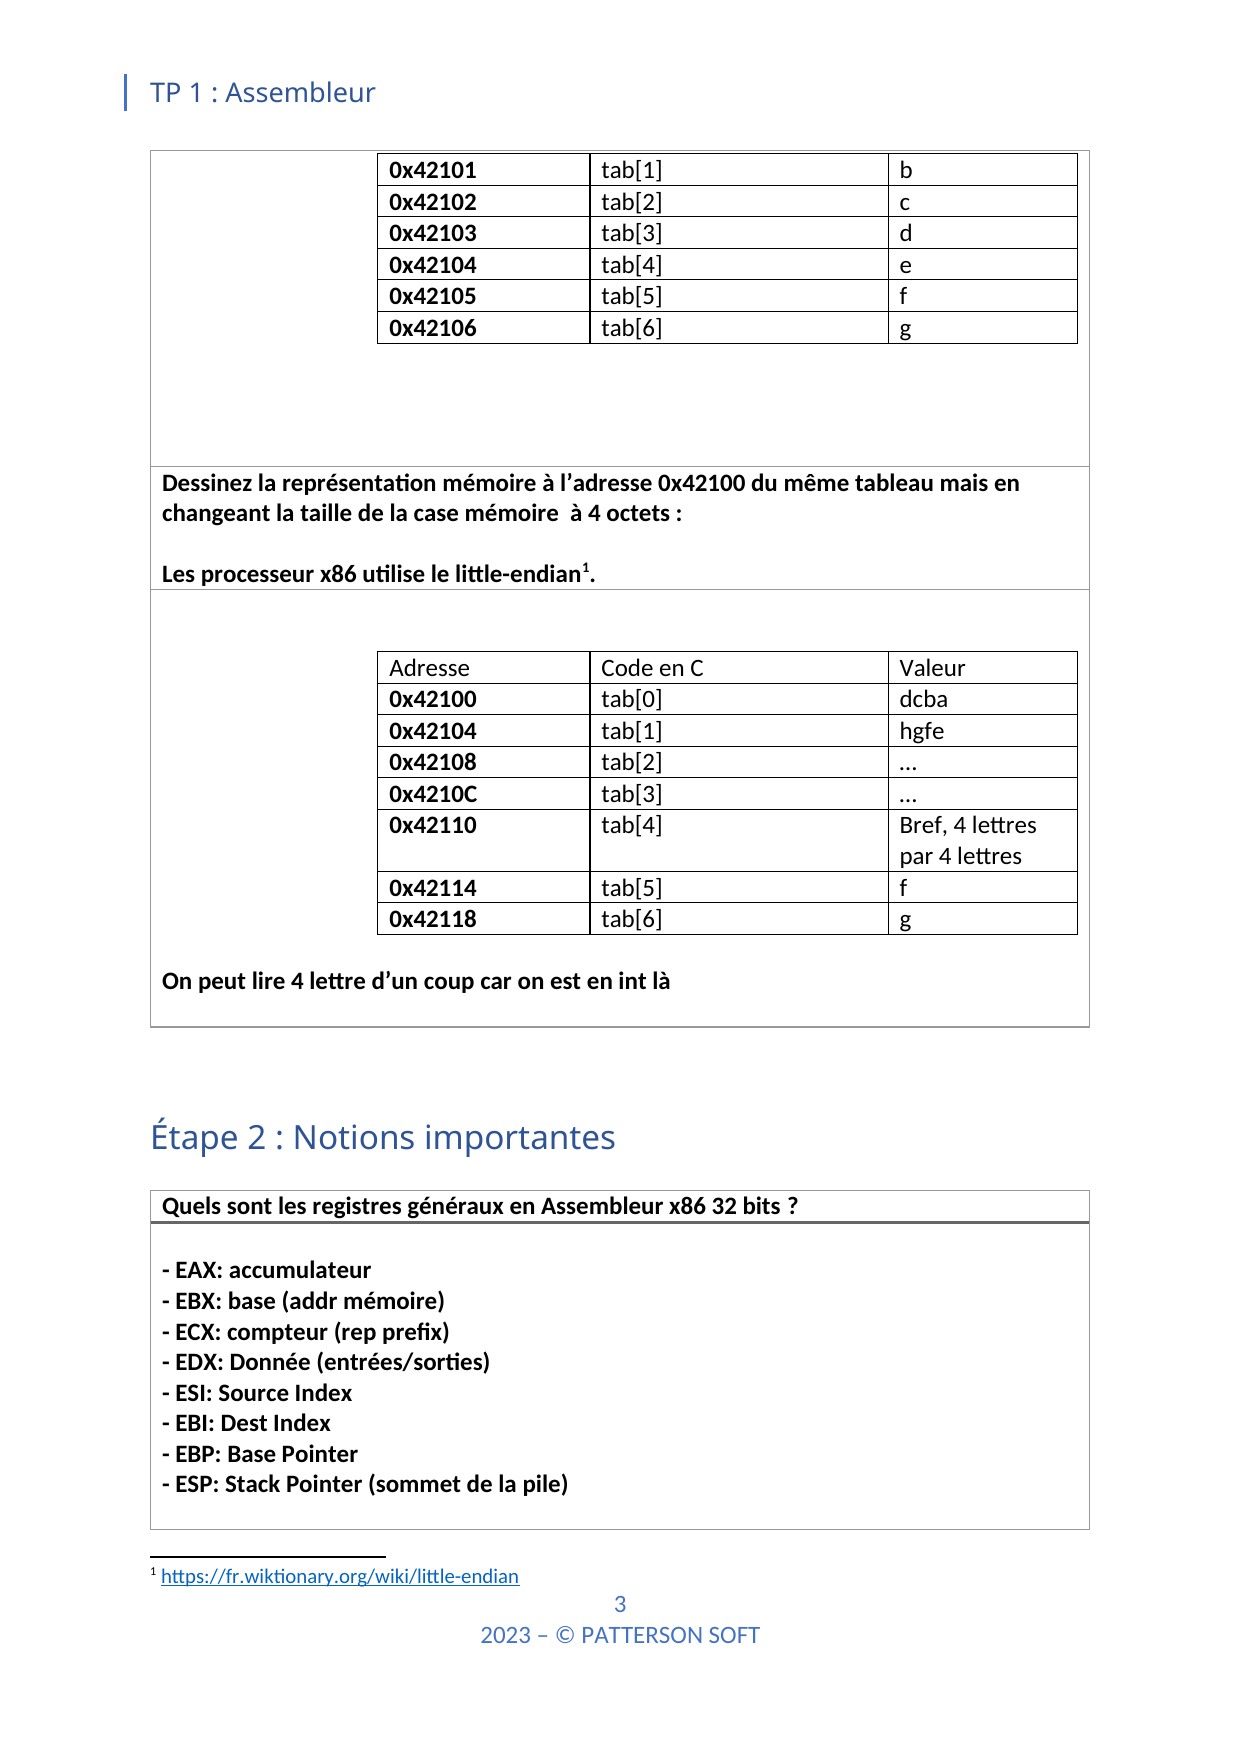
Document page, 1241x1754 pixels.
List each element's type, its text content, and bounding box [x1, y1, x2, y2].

table_cell f [889, 280, 1077, 311]
table_cell 0x42114 [378, 872, 589, 902]
table_cell b [889, 154, 1077, 185]
table_cell 0x42103 [378, 217, 589, 248]
table_cell 0x42106 [378, 312, 589, 342]
table_cell … [889, 747, 1077, 777]
table_cell tab[1] [591, 154, 888, 185]
table_header Valeur [889, 652, 1077, 682]
table_cell Bref, 4 lettres par 4 lettres [889, 810, 1077, 871]
table_cell c [889, 186, 1077, 216]
table_cell tab[5] [591, 872, 888, 902]
table_cell 0x42100 [378, 684, 589, 714]
table_cell g [889, 312, 1077, 342]
table_cell - EAX: accumulateur - EBX: base (addr mémoire) - ECX: compteur (rep prefix) - EDX: Donnée (entrées/sorties) - ESI: Source Index - EBI: Dest Index - EBP: Base Pointer - ESP: Stack Pointer (sommet de la pile) [151, 1224, 1089, 1529]
subtitle Étape 2 : Notions importantes [150, 1113, 1090, 1159]
table_cell On peut lire 4 lettre d’un coup car on est en int là [151, 590, 1089, 1026]
table_cell e [889, 249, 1077, 279]
table_cell d [889, 217, 1077, 248]
table_cell tab[3] [591, 778, 888, 809]
table_cell 0x42105 [378, 280, 589, 311]
table_cell tab[0] [591, 684, 888, 714]
table_cell tab[3] [591, 217, 888, 248]
table_cell tab[2] [591, 186, 888, 216]
table_cell tab[1] [591, 715, 888, 746]
table_cell 0x42102 [378, 186, 589, 216]
table_cell 0x42104 [378, 249, 589, 279]
table_cell tab[2] [591, 747, 888, 777]
table_cell tab[4] [591, 810, 888, 871]
table_cell 0x42118 [378, 903, 589, 934]
table_header Code en C [591, 652, 888, 682]
table_cell [151, 151, 1089, 466]
table_cell 0x42101 [378, 154, 589, 185]
table_cell 0x42110 [378, 810, 589, 871]
table_cell tab[4] [591, 249, 888, 279]
table_cell Dessinez la représentation mémoire à l’adresse 0x42100 du même tableau mais en changeant la taille de la case mémoire à 4 octets : Les processeur x86 utilise le little-endian. [151, 467, 1089, 589]
table_header Adresse [378, 652, 589, 682]
table_cell 0x42104 [378, 715, 589, 746]
table_cell 0x42108 [378, 747, 589, 777]
table_cell tab[6] [591, 312, 888, 342]
table_cell tab[5] [591, 280, 888, 311]
table_header Quels sont les registres généraux en Assembleur x86 32 bits ? [151, 1191, 1089, 1221]
table_cell f [889, 872, 1077, 902]
table_cell tab[6] [591, 903, 888, 934]
table_cell … [889, 778, 1077, 809]
table_cell hgfe [889, 715, 1077, 746]
table_cell dcba [889, 684, 1077, 714]
table_cell 0x4210C [378, 778, 589, 809]
table_cell g [889, 903, 1077, 934]
